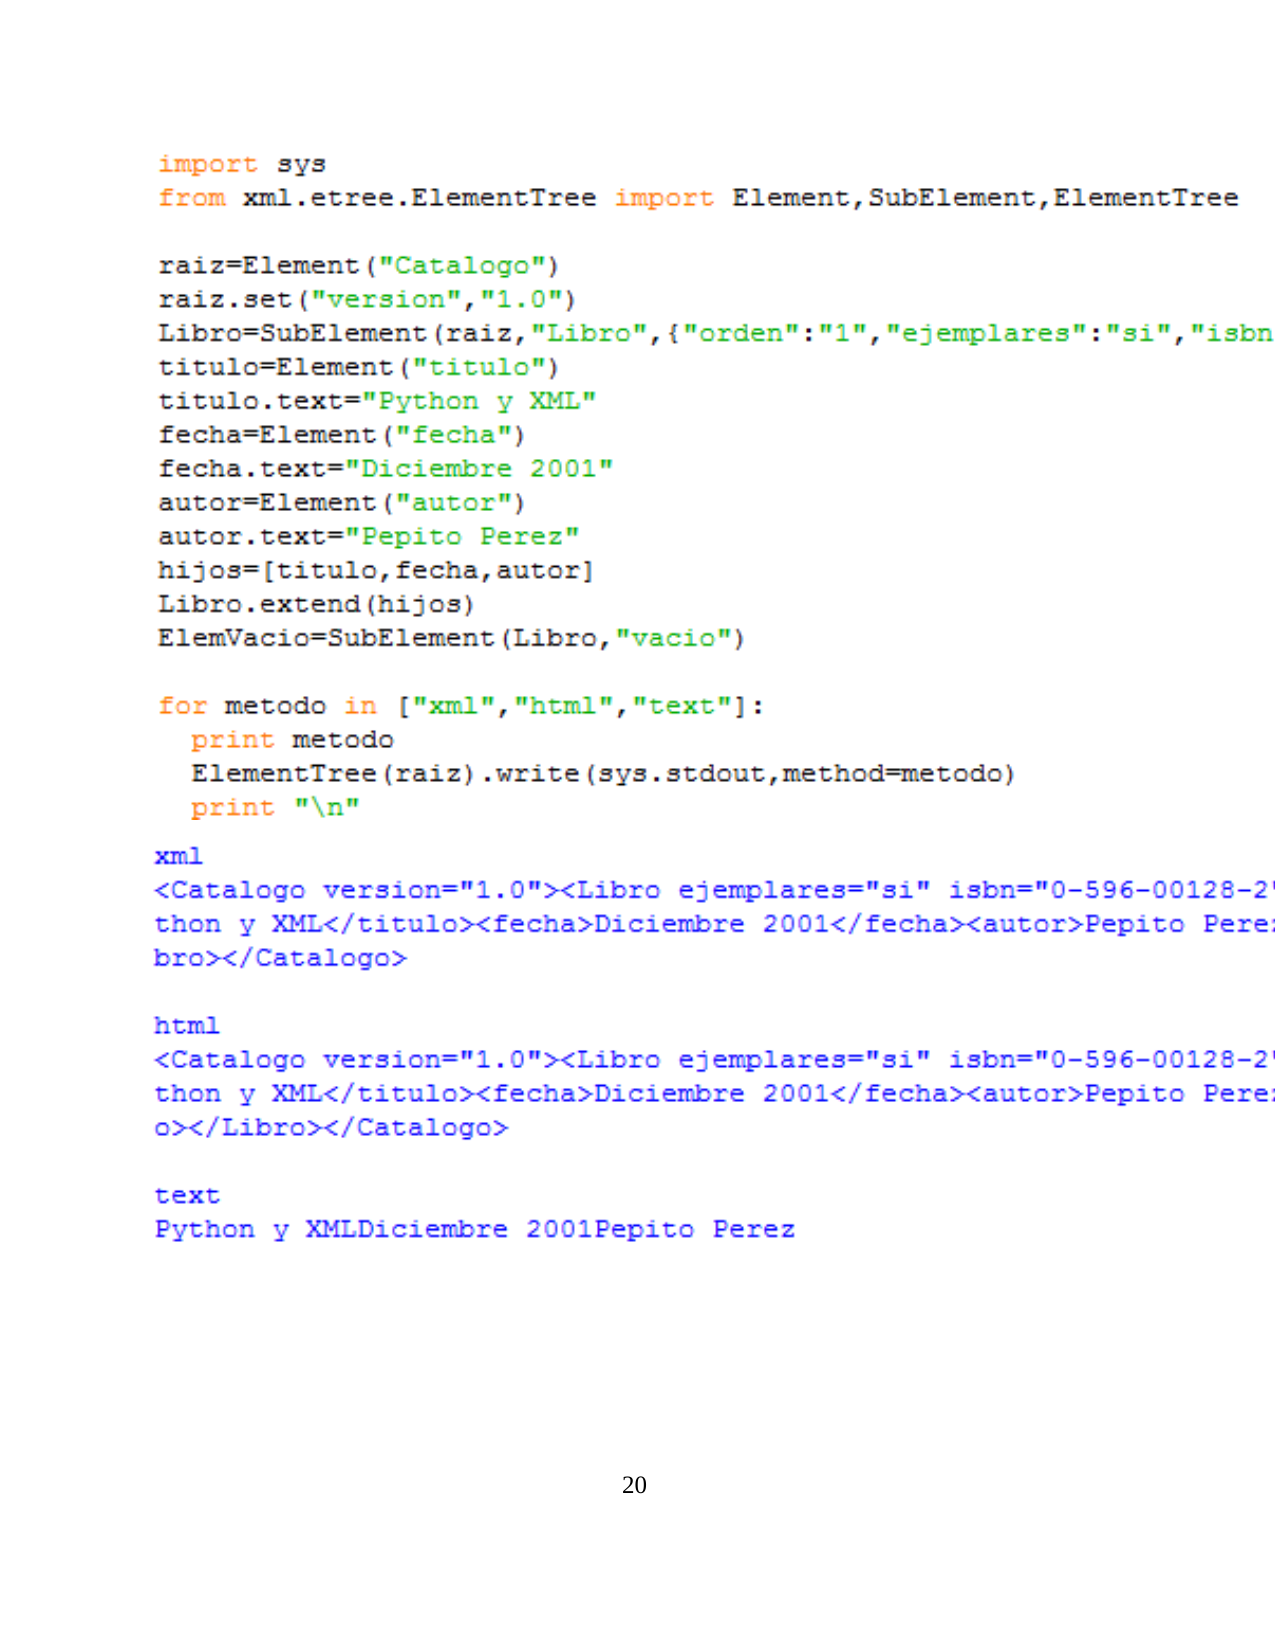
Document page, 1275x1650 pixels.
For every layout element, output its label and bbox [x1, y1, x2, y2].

picture [150, 837, 1275, 1244]
picture [150, 150, 1275, 820]
